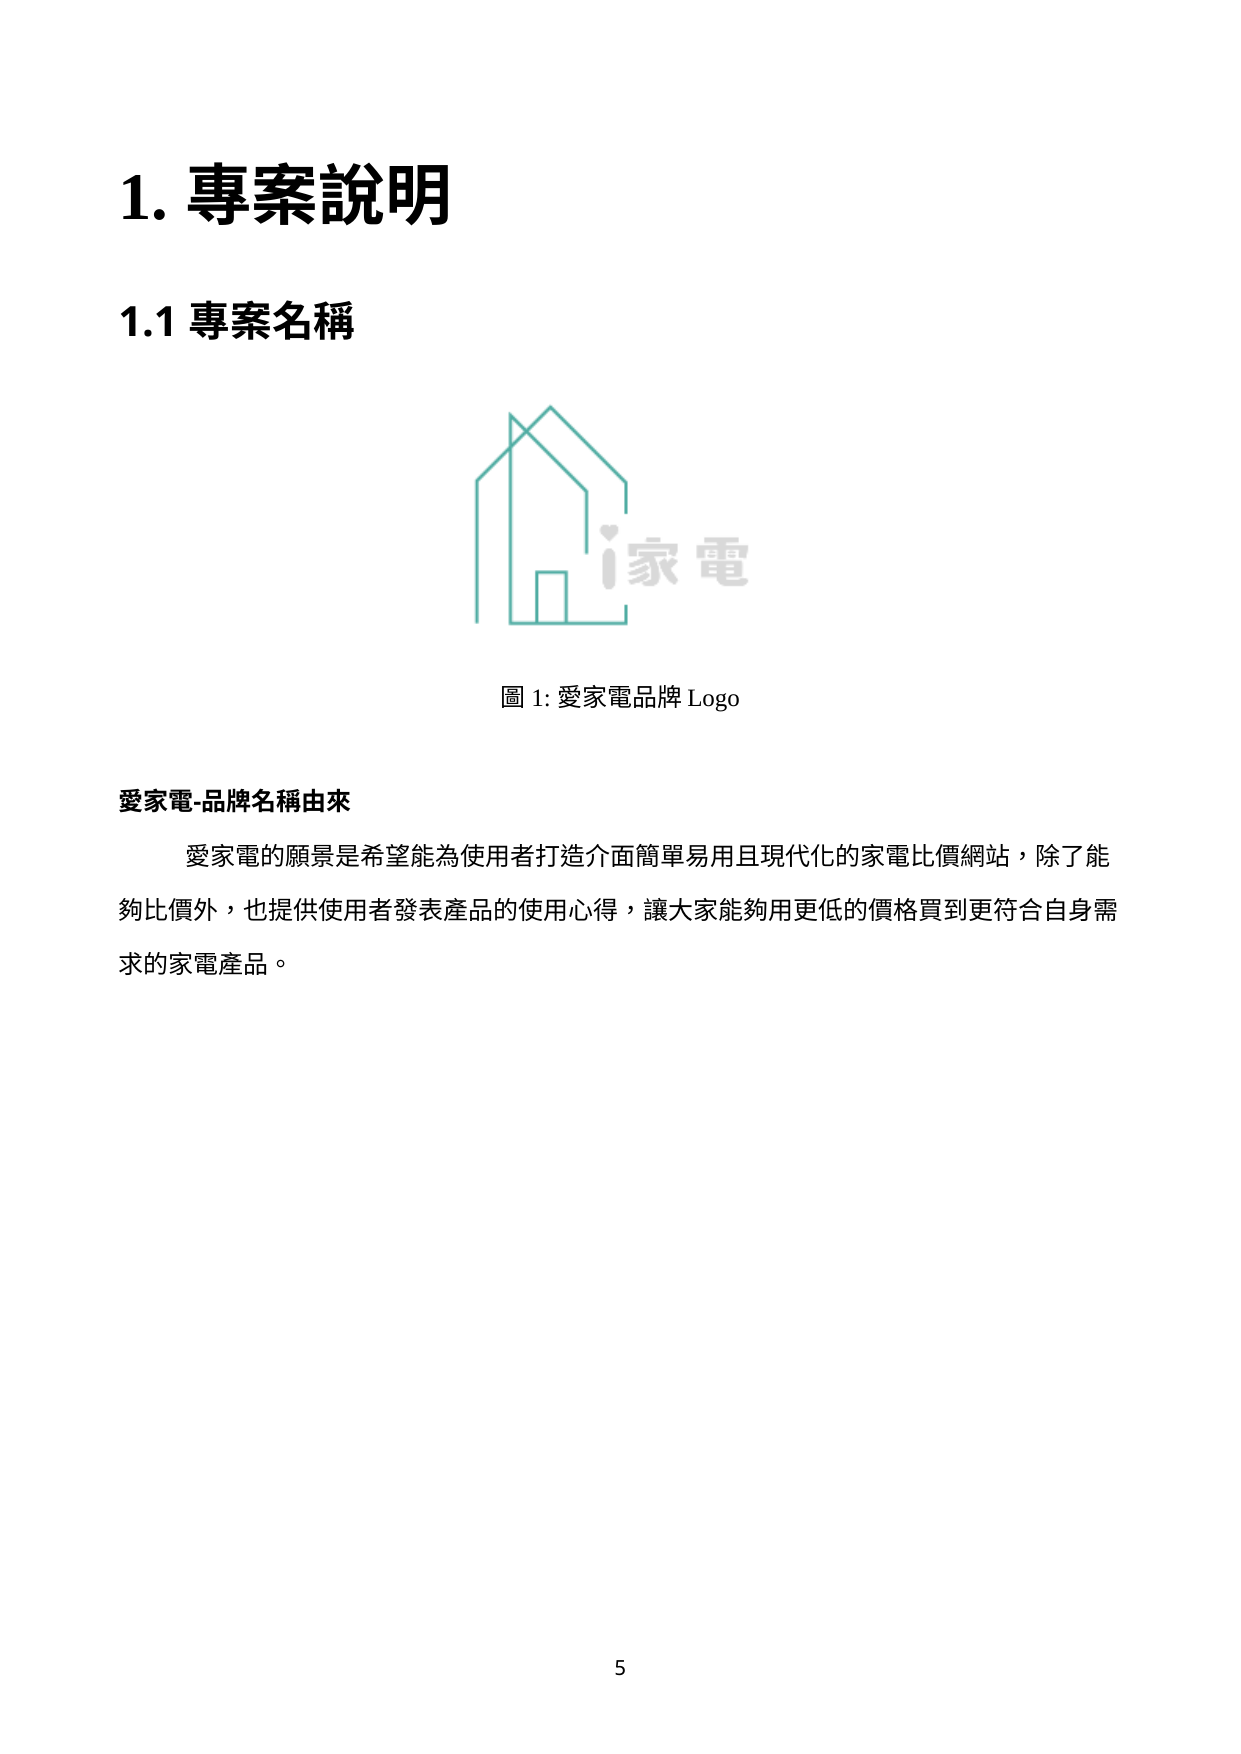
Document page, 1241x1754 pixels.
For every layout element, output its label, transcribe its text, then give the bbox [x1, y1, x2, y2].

text 愛家電的願景是希望能為使用者打造介面簡單易用且現代化的家電比價網站，除了能夠比價外，也提供使用者發表產品的使用心得，讓大家能夠用更低的價格買到更符合自身需求的家電產品。 [118, 836, 1122, 981]
picture [440, 370, 800, 660]
text 愛家電-品牌名稱由來 [118, 782, 1122, 818]
subtitle 1. 專案說明 [118, 142, 1122, 238]
text 圖 1: 愛家電品牌Logo [441, 660, 800, 713]
subtitle 1.1 專案名稱 [118, 288, 1122, 349]
